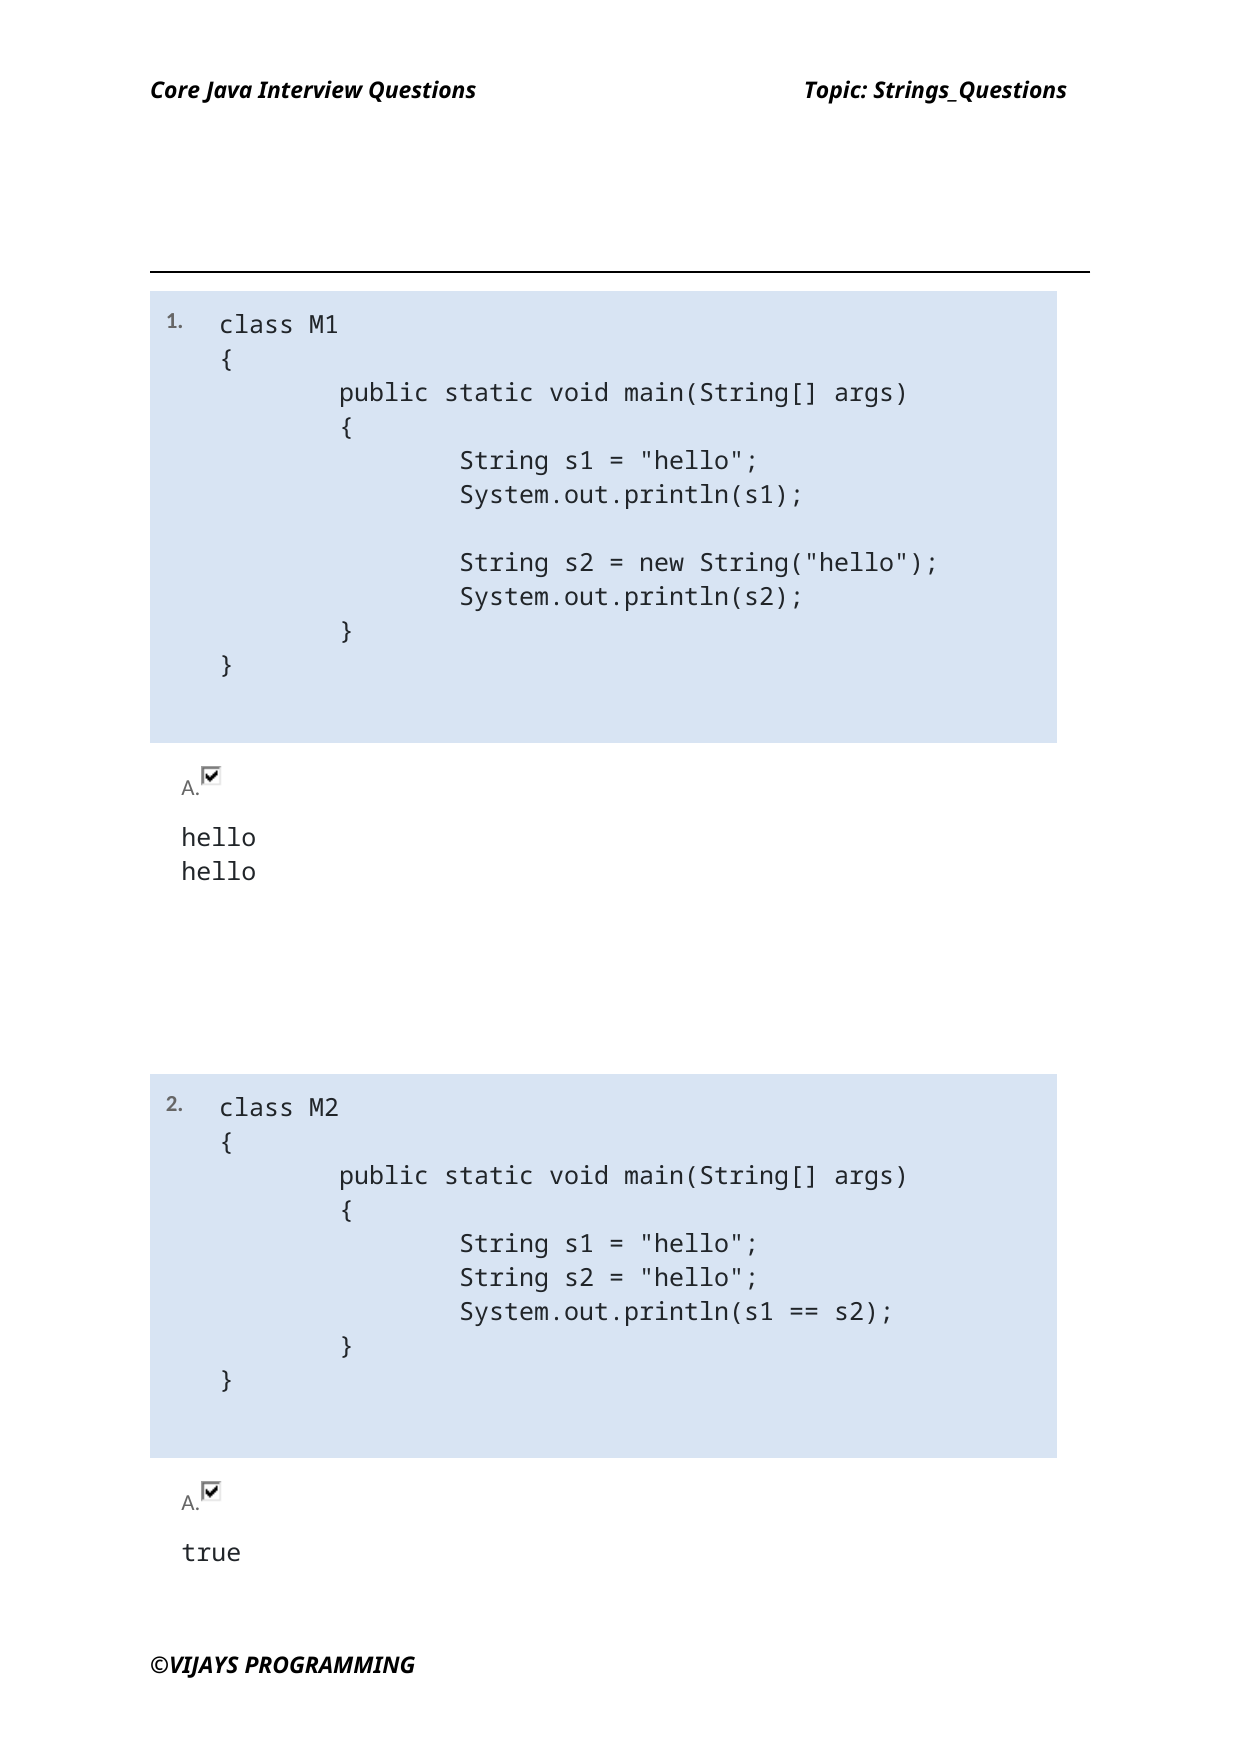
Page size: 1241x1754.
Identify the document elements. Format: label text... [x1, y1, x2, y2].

table_header [181, 1024, 250, 1058]
table_header 1. [150, 291, 203, 743]
table_cell [150, 743, 1090, 1074]
table_header [181, 922, 264, 990]
table_header class M1 { public static void main(String[] args) { String s1 = "hello"; System.out.println(s1); String s2 = new String("hello"); System.out.println(s2); } } [203, 291, 1057, 743]
table_header A. true [181, 1474, 250, 1569]
table_cell [1058, 1074, 1090, 1458]
table_cell class M2 { public static void main(String[] args) { String s1 = "hello"; String s2 = "hello"; System.out.println(s1 == s2); } } [203, 1074, 1057, 1458]
table_cell 2. [150, 1074, 203, 1458]
table_header [181, 990, 429, 1024]
table_cell [150, 1459, 1090, 1584]
table_header A. hello hello [181, 759, 264, 922]
table_header [1058, 291, 1090, 743]
